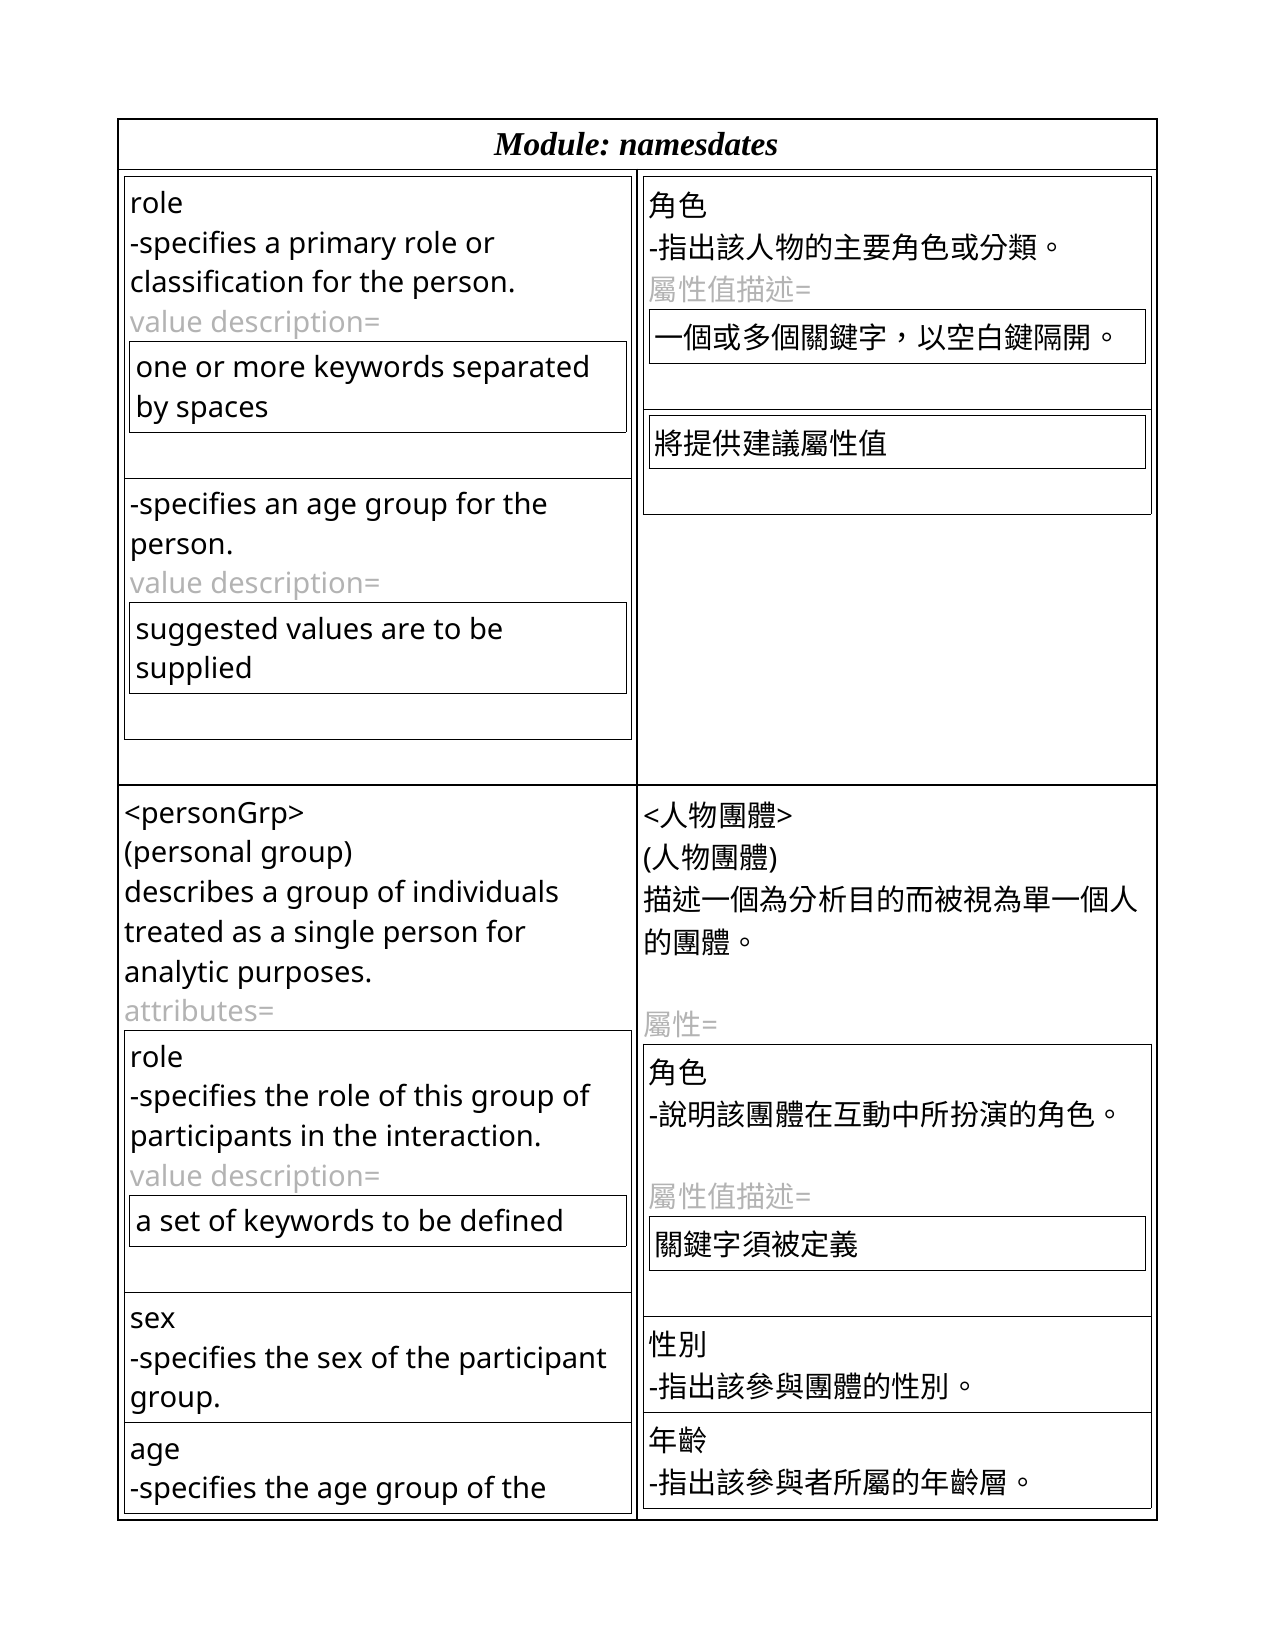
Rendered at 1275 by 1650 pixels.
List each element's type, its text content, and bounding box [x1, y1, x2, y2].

table_cell <人物團體> (人物團體) 描述一個為分析目的而被視為單一個人的團體。 屬性= [638, 786, 1156, 1519]
table_header 關鍵字須被定義 [650, 1217, 1145, 1270]
table_header role -specifies a primary role or classification for the person. value description= [125, 177, 631, 477]
table_header a set of keywords to be defined [130, 1196, 626, 1246]
table_header one or more keywords separated by spaces [130, 342, 626, 432]
table_header 一個或多個關鍵字，以空白鍵隔開。 [650, 310, 1145, 363]
table_header role -specifies the role of this group of participants in the interaction. value description= [125, 1031, 631, 1292]
table_cell [638, 170, 1156, 784]
table_header 角色 -說明該團體在互動中所扮演的角色。 屬性值描述= [644, 1045, 1151, 1316]
table_cell age -specifies the age group of the [125, 1423, 631, 1513]
table_header suggested values are to be supplied [130, 603, 626, 693]
table_cell <personGrp> (personal group) describes a group of individuals treated as a single person for analytic purposes. attributes= [119, 786, 636, 1519]
table_header Module: namesdates [119, 120, 1156, 168]
table_cell [119, 170, 636, 784]
table_cell [644, 410, 1151, 514]
table_header 角色 -指出該人物的主要角色或分類。 屬性值描述= [644, 177, 1151, 409]
table_cell sex -specifies the sex of the participant group. [125, 1293, 631, 1422]
table_cell -specifies an age group for the person. value description= [125, 479, 631, 739]
table_header 將提供建議屬性值 [650, 416, 1145, 468]
table_cell 年齡 -指出該參與者所屬的年齡層。 [644, 1413, 1151, 1508]
table_cell 性別 -指出該參與團體的性別。 [644, 1317, 1151, 1412]
